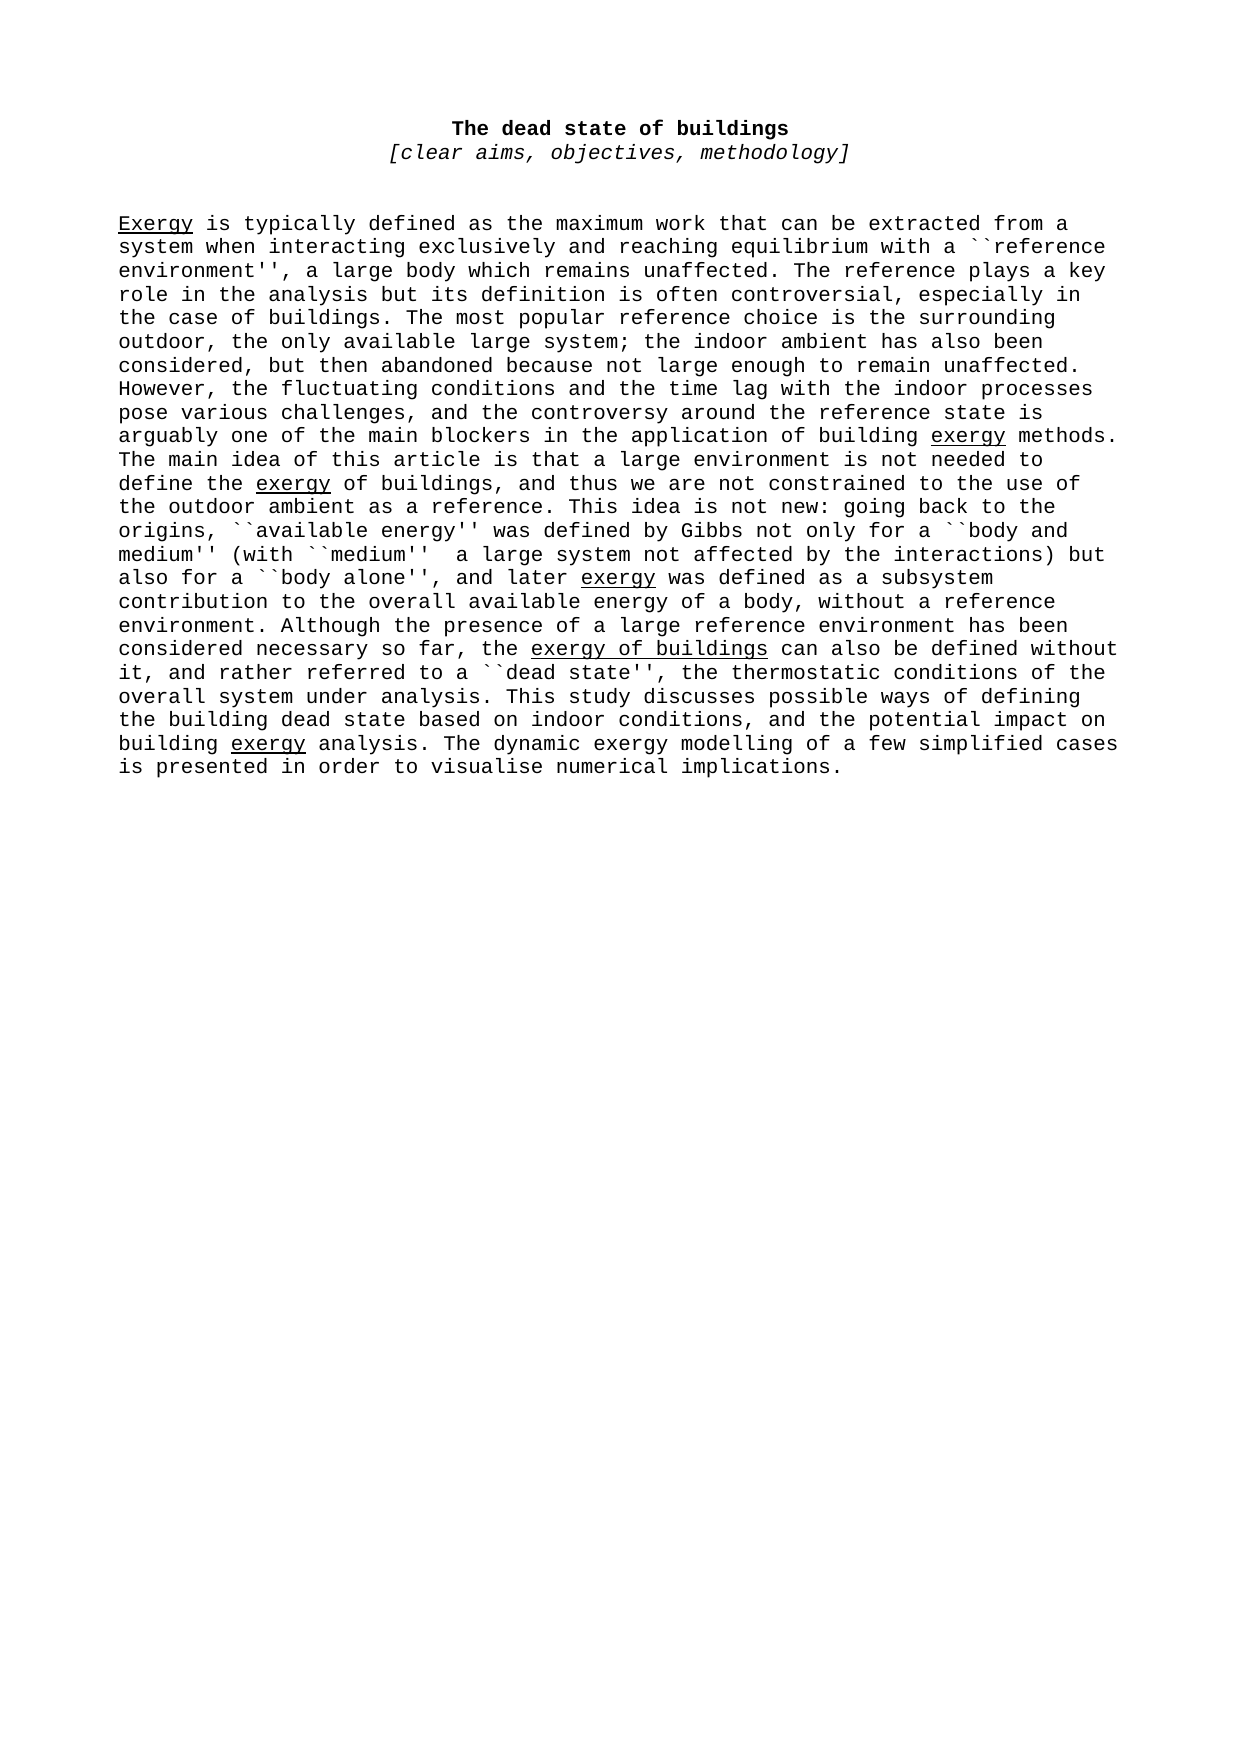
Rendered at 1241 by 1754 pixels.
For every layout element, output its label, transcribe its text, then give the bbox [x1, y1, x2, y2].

text Exergy is typically defined as the maximum work that can be extracted from a system when interacting exclusively and reaching equilibrium with a ``reference environment'', a large body which remains unaffected. The reference plays a key role in the analysis but its definition is often controversial, especially in the case of buildings. The most popular reference choice is the surrounding outdoor, the only available large system; the indoor ambient has also been considered, but then abandoned because not large enough to remain unaffected. However, the fluctuating conditions and the time lag with the indoor processes pose various challenges, and the controversy around the reference state is arguably one of the main blockers in the application of building exergy methods. [118, 213, 1122, 449]
text The main idea of this article is that a large environment is not needed to define the exergy of buildings, and thus we are not constrained to the use of the outdoor ambient as a reference. This idea is not new: going back to the origins, ``available energy'' was defined by Gibbs not only for a ``body and medium'' (with ``medium'' a large system not affected by the interactions) but also for a ``body alone'', and later exergy was defined as a subsystem contribution to the overall available energy of a body, without a reference environment. Although the presence of a large reference environment has been considered necessary so far, the exergy of buildings can also be defined without it, and rather referred to a ``dead state'', the thermostatic conditions of the overall system under analysis. This study discusses possible ways of defining the building dead state based on indoor conditions, and the potential impact on building exergy analysis. The dynamic exergy modelling of a few simplified cases is presented in order to visualise numerical implications. [118, 449, 1122, 780]
text [clear aims, objectives, methodology] [118, 142, 1122, 165]
text The dead state of buildings [118, 118, 1122, 142]
